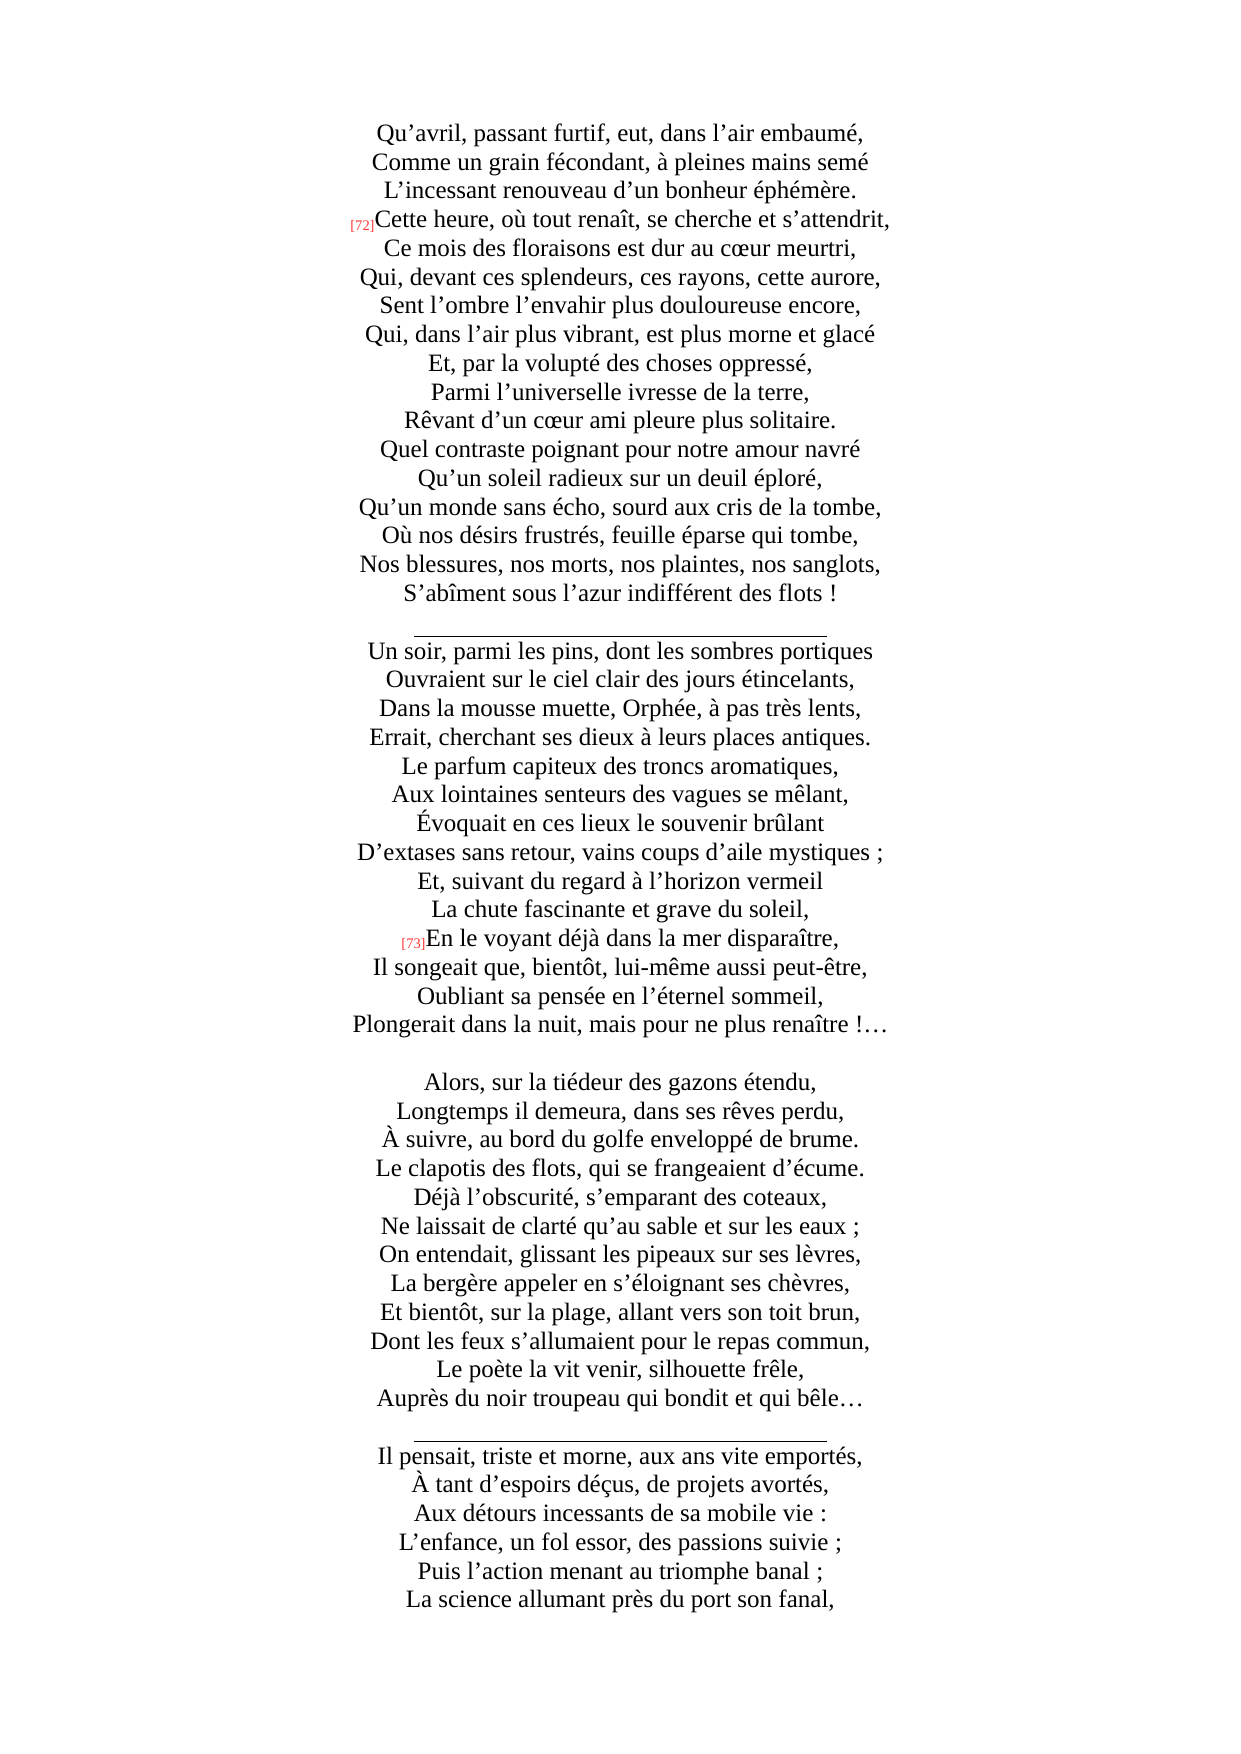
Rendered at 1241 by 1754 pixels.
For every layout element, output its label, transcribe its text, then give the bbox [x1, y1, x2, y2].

text Ce mois des floraisons est dur au cœur meurtri, [118, 233, 1122, 262]
text À suivre, au bord du golfe enveloppé de brume. [118, 1124, 1122, 1153]
text Longtemps il demeura, dans ses rêves perdu, [118, 1096, 1122, 1124]
text Le poète la vit venir, silhouette frêle, [118, 1354, 1122, 1383]
text Qui, devant ces splendeurs, ces rayons, cette aurore, [118, 262, 1122, 291]
text Évoquait en ces lieux le souvenir brûlant [118, 808, 1122, 837]
text Plongerait dans la nuit, mais pour ne plus renaître !… [118, 1009, 1122, 1038]
text S’abîment sous l’azur indifférent des flots ! [118, 578, 1122, 607]
text [73]En le voyant déjà dans la mer disparaître, [118, 923, 1122, 952]
text Il pensait, triste et morne, aux ans vite emportés, [118, 1441, 1122, 1469]
text Le clapotis des flots, qui se frangeaient d’écume. [118, 1153, 1122, 1182]
text Qu’un soleil radieux sur un deuil éploré, [118, 463, 1122, 492]
text Dont les feux s’allumaient pour le repas commun, [118, 1326, 1122, 1354]
text Aux détours incessants de sa mobile vie : [118, 1498, 1122, 1527]
text Ne laissait de clarté qu’au sable et sur les eaux ; [118, 1211, 1122, 1239]
text Et, suivant du regard à l’horizon vermeil [118, 866, 1122, 894]
text Rêvant d’un cœur ami pleure plus solitaire. [118, 406, 1122, 434]
text On entendait, glissant les pipeaux sur ses lèvres, [118, 1239, 1122, 1268]
text La chute fascinante et grave du soleil, [118, 894, 1122, 923]
text La bergère appeler en s’éloignant ses chèvres, [118, 1268, 1122, 1297]
text [72]Cette heure, où tout renaît, se cherche et s’attendrit, [118, 204, 1122, 233]
text Où nos désirs frustrés, feuille éparse qui tombe, [118, 521, 1122, 549]
text Quel contraste poignant pour notre amour navré [118, 434, 1122, 463]
text Et bientôt, sur la plage, allant vers son toit brun, [118, 1297, 1122, 1326]
text Qu’avril, passant furtif, eut, dans l’air embaumé, [118, 118, 1122, 147]
text L’enfance, un fol essor, des passions suivie ; [118, 1527, 1122, 1556]
text D’extases sans retour, vains coups d’aile mystiques ; [118, 837, 1122, 866]
text Nos blessures, nos morts, nos plaintes, nos sanglots, [118, 549, 1122, 578]
text Aux lointaines senteurs des vagues se mêlant, [118, 779, 1122, 808]
text Comme un grain fécondant, à pleines mains semé [118, 147, 1122, 176]
text Puis l’action menant au triomphe banal ; [118, 1556, 1122, 1584]
text Le parfum capiteux des troncs aromatiques, [118, 751, 1122, 779]
text Oubliant sa pensée en l’éternel sommeil, [118, 981, 1122, 1009]
text Qu’un monde sans écho, sourd aux cris de la tombe, [118, 492, 1122, 521]
text Auprès du noir troupeau qui bondit et qui bêle… [118, 1383, 1122, 1412]
text Errait, cherchant ses dieux à leurs places antiques. [118, 722, 1122, 751]
text Un soir, parmi les pins, dont les sombres portiques [118, 636, 1122, 664]
text Déjà l’obscurité, s’emparant des coteaux, [118, 1182, 1122, 1211]
text Ouvraient sur le ciel clair des jours étincelants, [118, 664, 1122, 693]
text Alors, sur la tiédeur des gazons étendu, [118, 1067, 1122, 1096]
text Sent l’ombre l’envahir plus douloureuse encore, [118, 291, 1122, 319]
text Il songeait que, bientôt, lui-même aussi peut-être, [118, 952, 1122, 981]
text Parmi l’universelle ivresse de la terre, [118, 377, 1122, 406]
text Qui, dans l’air plus vibrant, est plus morne et glacé [118, 319, 1122, 348]
text À tant d’espoirs déçus, de projets avortés, [118, 1469, 1122, 1498]
text L’incessant renouveau d’un bonheur éphémère. [118, 176, 1122, 204]
text Dans la mousse muette, Orphée, à pas très lents, [118, 693, 1122, 722]
text La science allumant près du port son fanal, [118, 1584, 1122, 1613]
text Et, par la volupté des choses oppressé, [118, 348, 1122, 377]
